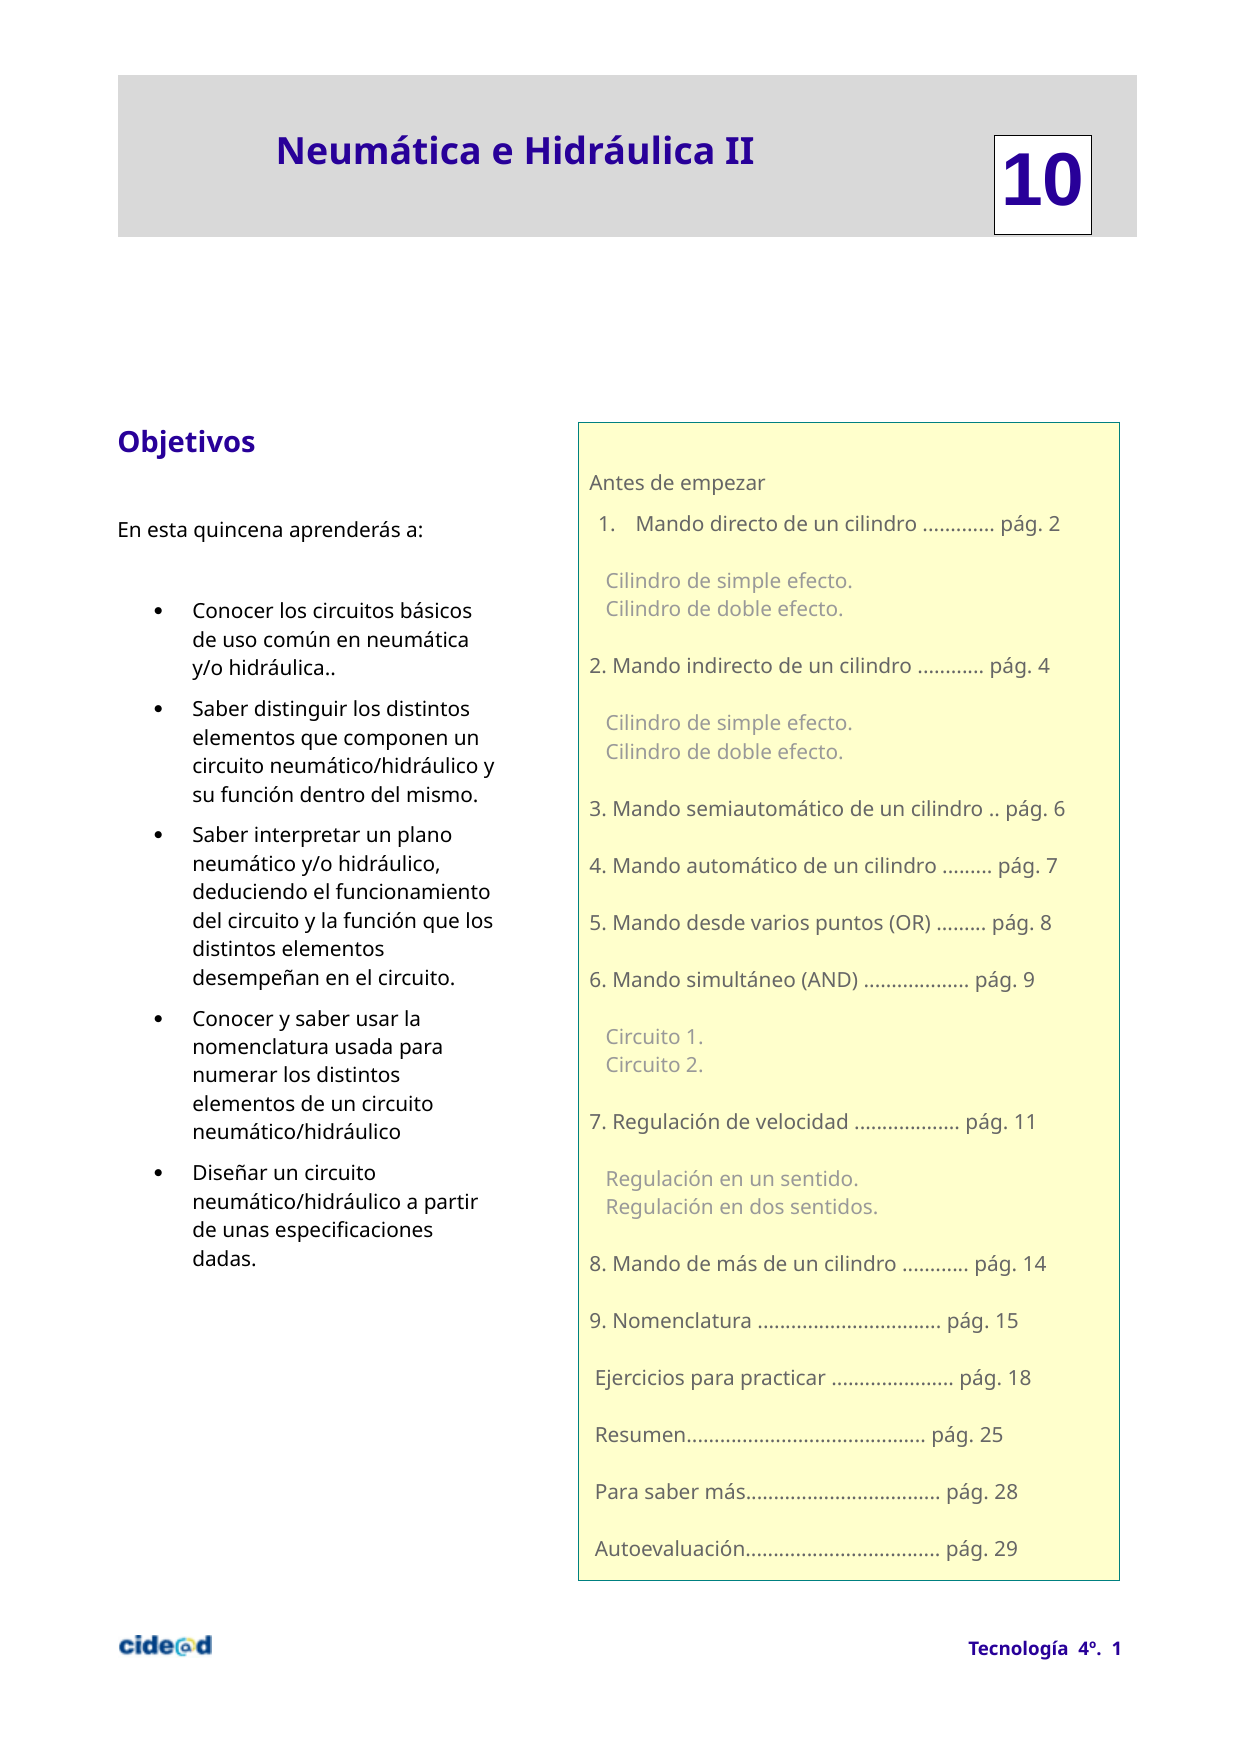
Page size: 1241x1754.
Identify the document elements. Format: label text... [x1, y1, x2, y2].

table_header [578, 422, 1121, 1609]
table_header [501, 422, 578, 1609]
table_header Objetivos En esta quincena aprenderás a: Conocer los circuitos básicos de uso común en neumática y/o hidráulica.. Saber distinguir los distintos elementos que componen un circuito neumático/hidráulico y su función dentro del mismo. Saber interpretar un plano neumático y/o hidráulico, deduciendo el funcionamiento del circuito y la función que los distintos elementos desempeñan en el circuito. Conocer y saber usar la nomenclatura usada para numerar los distintos elementos de un circuito neumático/hidráulico Diseñar un circuito neumático/hidráulico a partir de unas especificaciones dadas. [117, 422, 501, 1609]
picture [118, 1635, 212, 1658]
table_header Antes de empezar Mando directo de un cilindro ............. pág. 2 Cilindro de simple efecto. Cilindro de doble efecto. 2. Mando indirecto de un cilindro ............ pág. 4 Cilindro de simple efecto. Cilindro de doble efecto. 3. Mando semiautomático de un cilindro .. pág. 6 4. Mando automático de un cilindro ......... pág. 7 5. Mando desde varios puntos (OR) ......... pág. 8 6. Mando simultáneo (AND) ................... pág. 9 Circuito 1. Circuito 2. 7. Regulación de velocidad ................... pág. 11 Regulación en un sentido. Regulación en dos sentidos. 8. Mando de más de un cilindro ............ pág. 14 9. Nomenclatura ................................. pág. 15 Ejercicios para practicar ...................... pág. 18 Resumen........................................... pág. 25 Para saber más................................... pág. 28 Autoevaluación................................... pág. 29 [579, 423, 1119, 1580]
